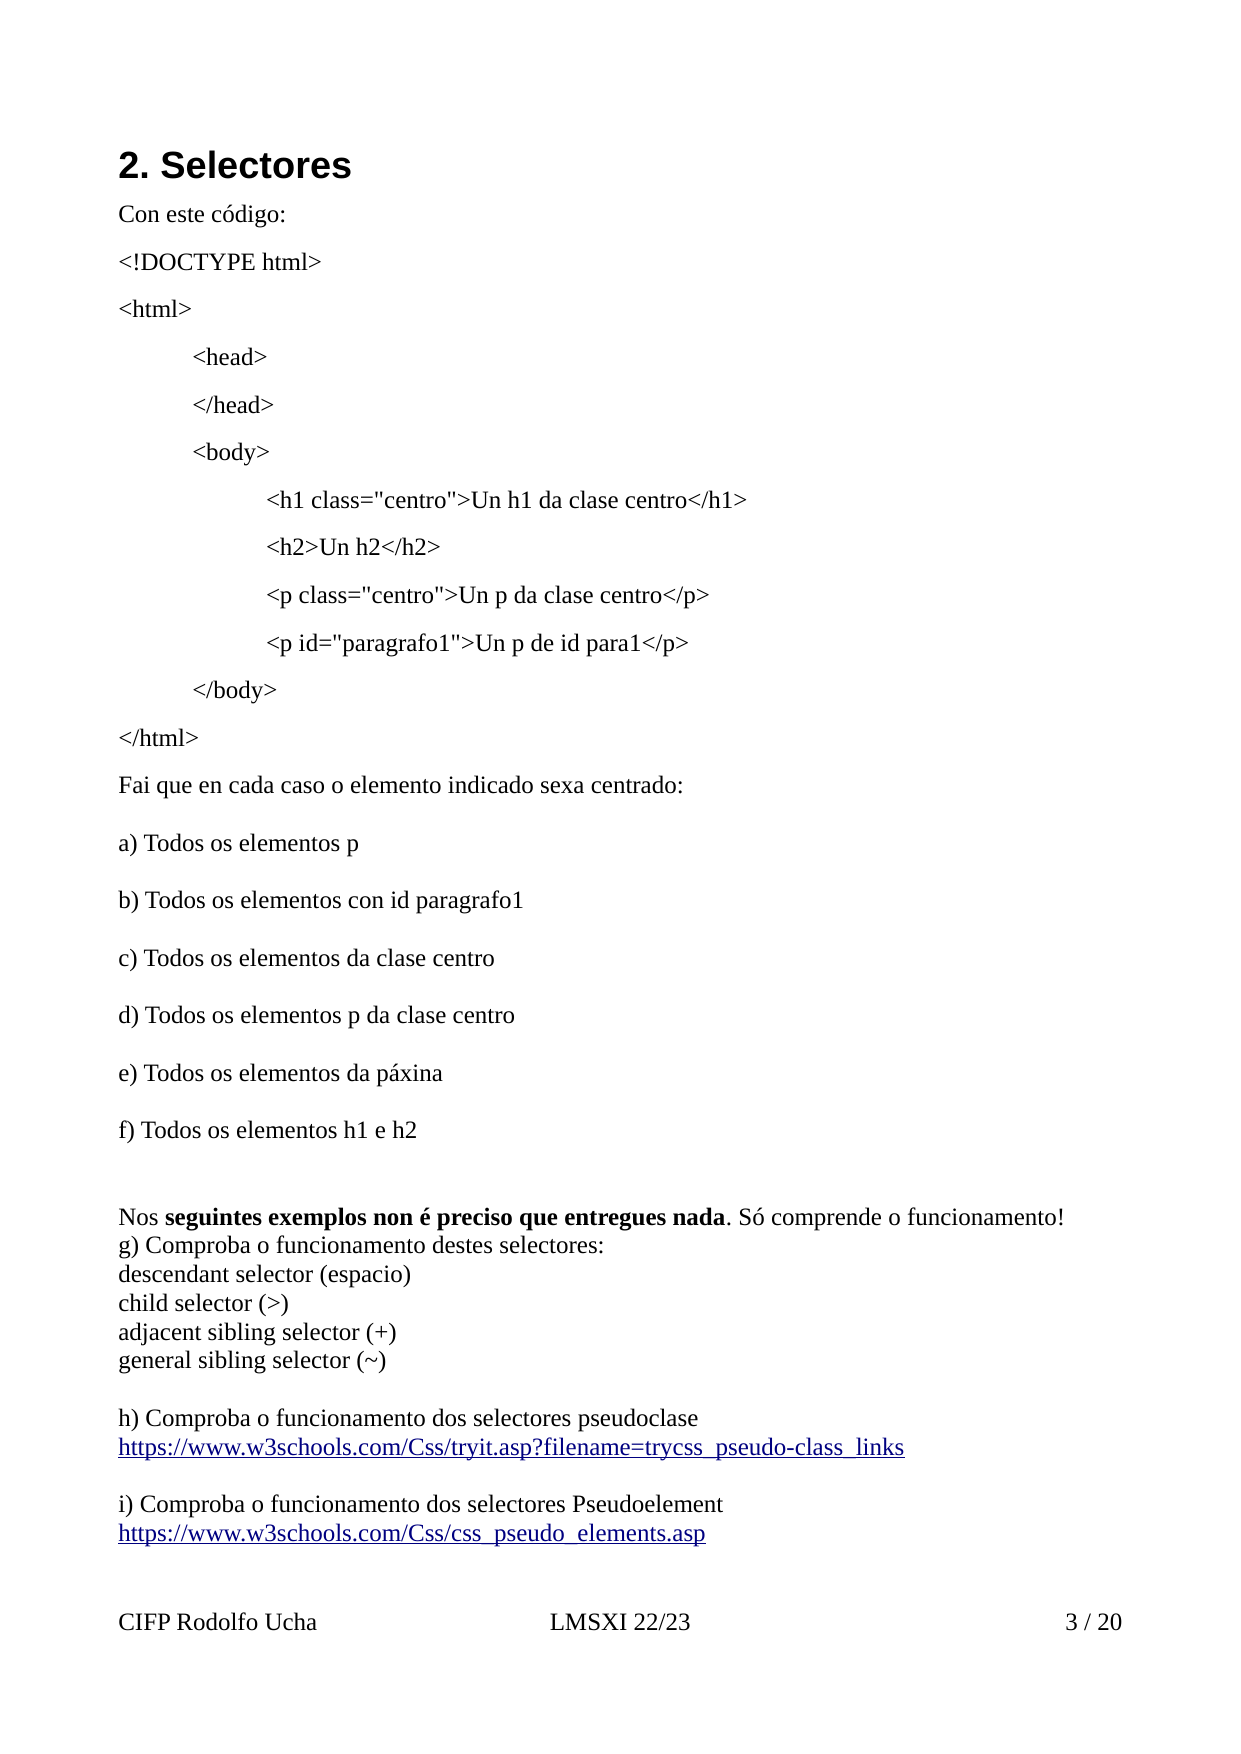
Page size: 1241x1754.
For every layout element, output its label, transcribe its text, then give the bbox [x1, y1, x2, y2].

text c) Todos os elementos da clase centro [118, 943, 1122, 972]
text b) Todos os elementos con id paragrafo1 [118, 886, 1122, 914]
text <h1 class="centro">Un h1 da clase centro</h1> [118, 485, 1122, 514]
text <!DOCTYPE html> [118, 247, 1122, 276]
text e) Todos os elementos da páxina [118, 1058, 1122, 1087]
text https://www.w3schools.com/Css/css_pseudo_elements.asp [118, 1518, 1122, 1547]
text child selector (>) [118, 1288, 1122, 1317]
text g) Comproba o funcionamento destes selectores: [118, 1231, 1122, 1259]
text h) Comproba o funcionamento dos selectores pseudoclase [118, 1403, 1122, 1432]
text https://www.w3schools.com/Css/tryit.asp?filename=trycss_pseudo-class_links [118, 1432, 1122, 1461]
text d) Todos os elementos p da clase centro [118, 1001, 1122, 1029]
text adjacent sibling selector (+) [118, 1317, 1122, 1346]
text general sibling selector (~) [118, 1346, 1122, 1374]
text Con este código: [118, 199, 1122, 228]
text <body> [118, 437, 1122, 466]
text <head> [118, 342, 1122, 371]
text <p id="paragrafo1">Un p de id para1</p> [118, 628, 1122, 656]
text </body> [118, 675, 1122, 704]
text f) Todos os elementos h1 e h2 [118, 1116, 1122, 1144]
text a) Todos os elementos p [118, 828, 1122, 857]
text <h2>Un h2</h2> [118, 532, 1122, 561]
text <html> [118, 294, 1122, 323]
text </head> [118, 390, 1122, 418]
text descendant selector (espacio) [118, 1259, 1122, 1288]
text </html> [118, 723, 1122, 752]
text Fai que en cada caso o elemento indicado sexa centrado: [118, 771, 1122, 799]
text i) Comproba o funcionamento dos selectores Pseudoelement [118, 1489, 1122, 1518]
subtitle 2. Selectores [118, 143, 1122, 187]
text <p class="centro">Un p da clase centro</p> [118, 580, 1122, 609]
text Nos seguintes exemplos non é preciso que entregues nada. Só comprende o funcionamento! [118, 1202, 1122, 1231]
